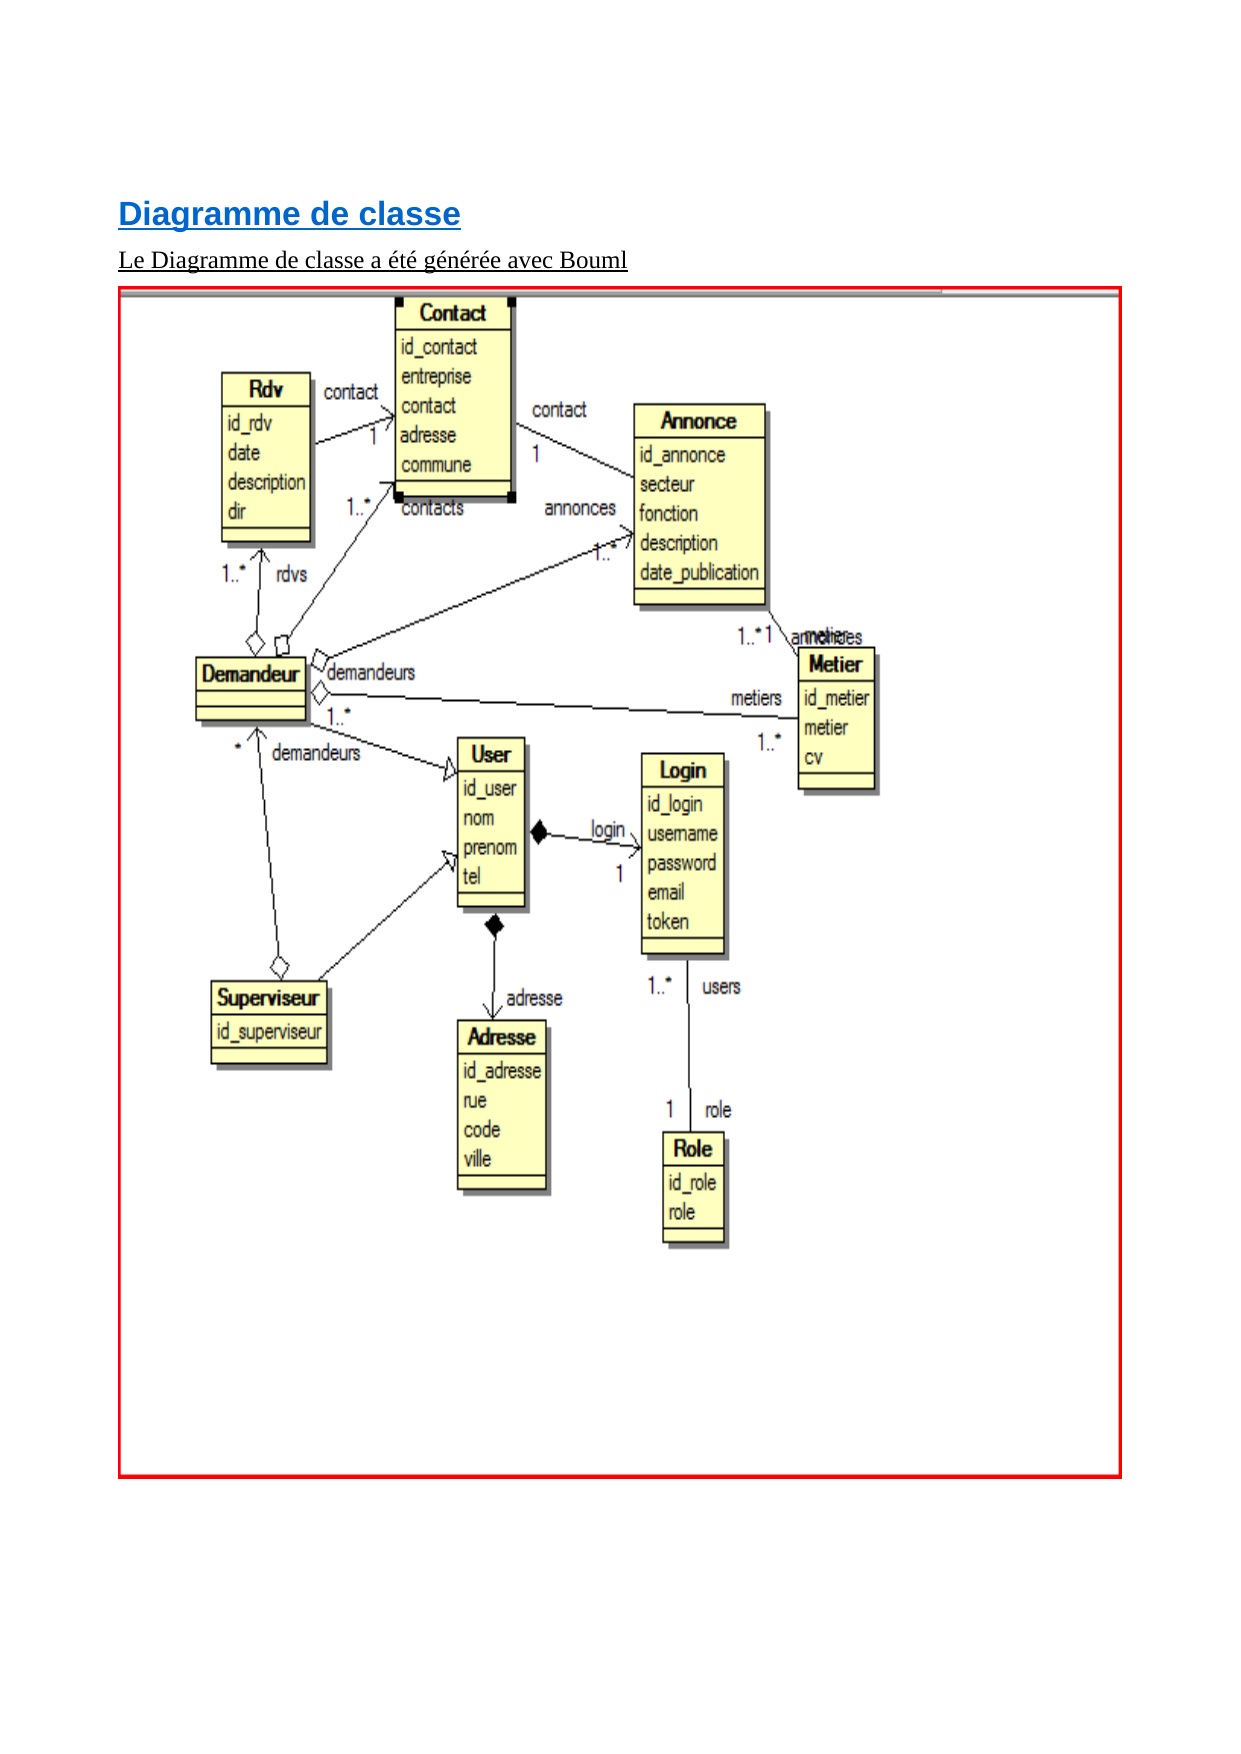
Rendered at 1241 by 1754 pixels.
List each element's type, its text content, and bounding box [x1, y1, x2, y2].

text Le Diagramme de classe a été générée avec Bouml [118, 245, 1122, 274]
picture [118, 286, 1122, 1479]
text Diagramme de classe [118, 194, 1122, 233]
